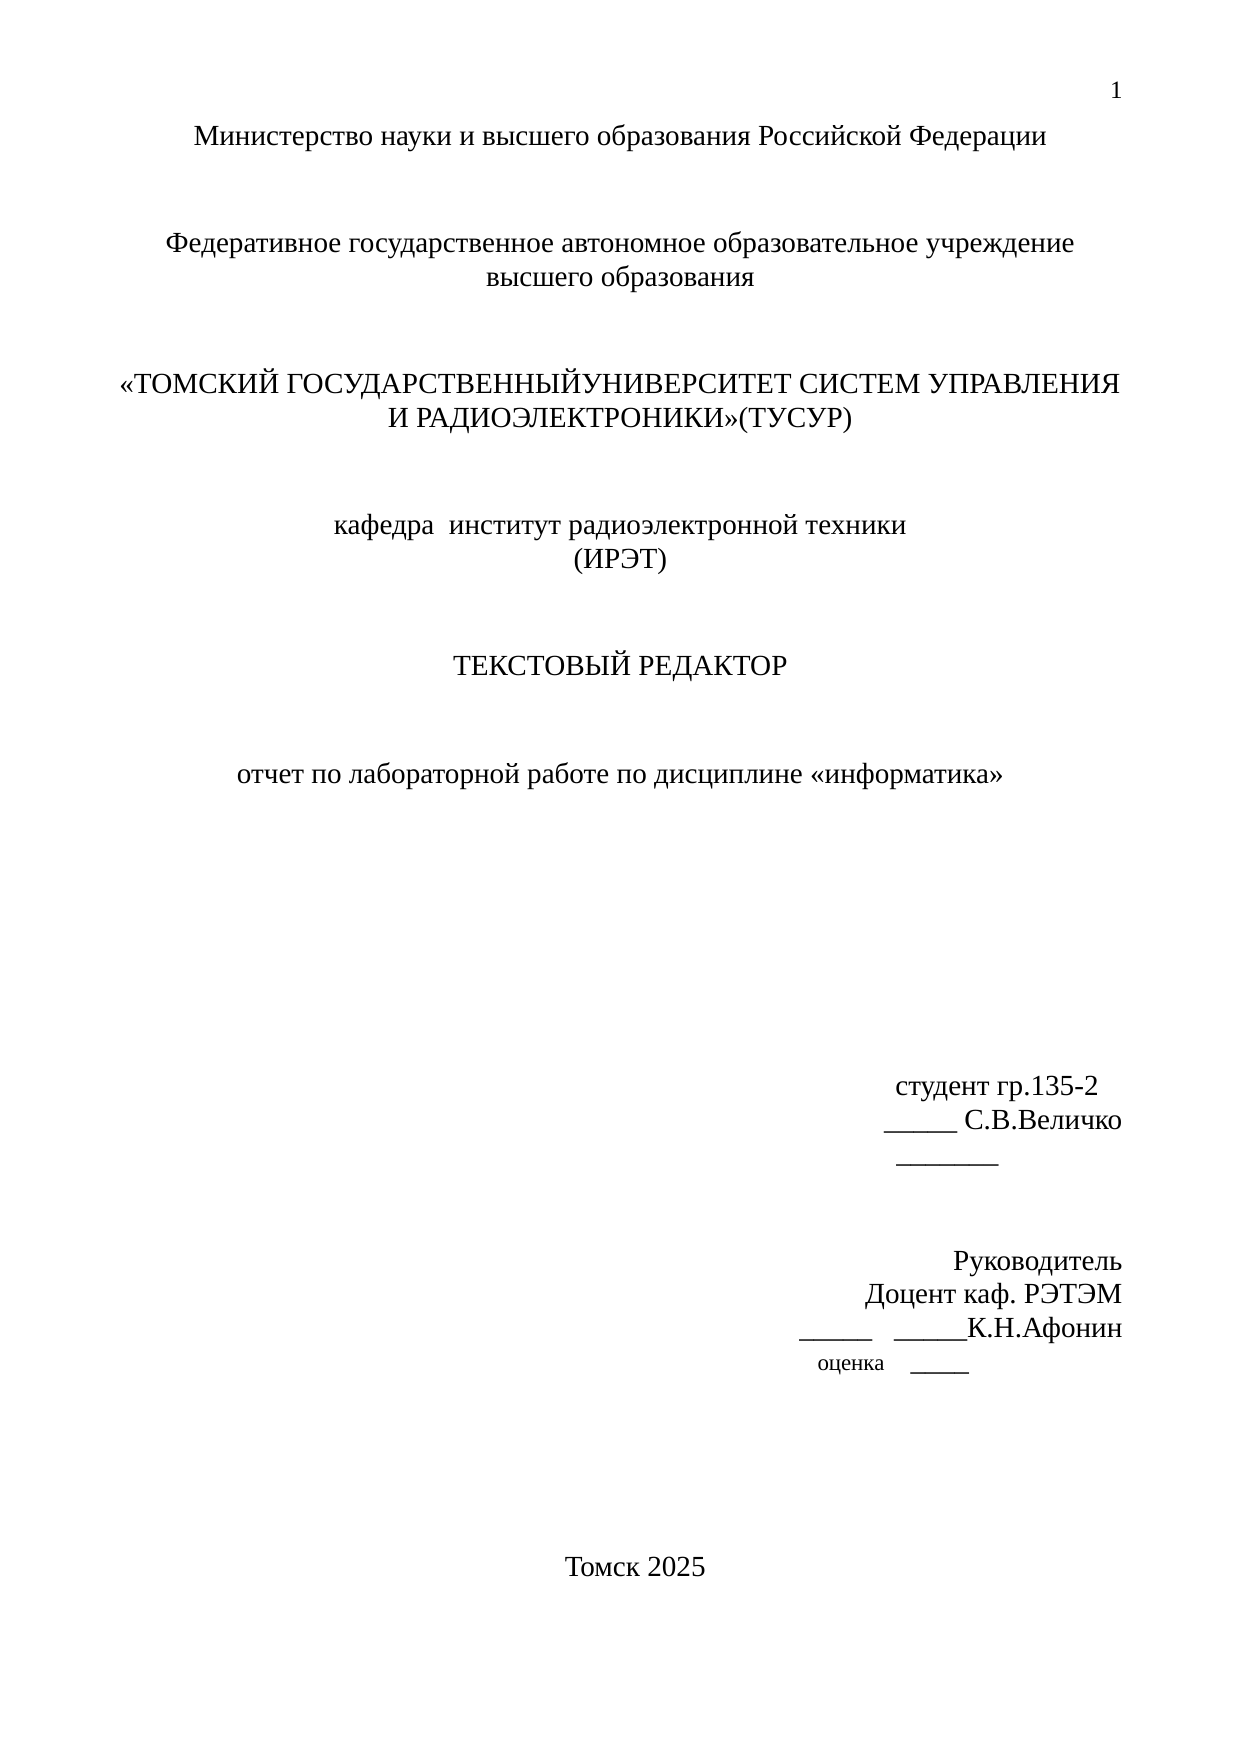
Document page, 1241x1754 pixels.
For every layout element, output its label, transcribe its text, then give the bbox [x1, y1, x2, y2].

text _____ С.В.Величко [118, 1102, 1122, 1135]
text _____ _____К.Н.Афонин [142, 1310, 1122, 1343]
text (ИРЭТ) [118, 541, 1122, 574]
text кафедра институт радиоэлектронной техники [118, 507, 1122, 541]
text ТЕКСТОВЫЙ РЕДАКТОР [118, 648, 1122, 682]
text _______ [142, 1135, 998, 1169]
text Томск 2025 [118, 1549, 1122, 1582]
text студент гр.135-2 [118, 1068, 1098, 1102]
text Федеративное государственное автономное образовательное учреждение высшего образования [118, 226, 1122, 293]
text Министерство науки и высшего образования Российской Федерации [118, 118, 1122, 152]
text Руководитель [142, 1243, 1122, 1276]
text отчет по лабораторной работе по дисциплине «информатика» [118, 756, 1122, 789]
text Доцент каф. РЭТЭМ [142, 1276, 1122, 1310]
text «ТОМСКИЙ ГОСУДАРСТВЕННЫЙУНИВЕРСИТЕТ СИСТЕМ УПРАВЛЕНИЯ И РАДИОЭЛЕКТРОНИКИ»(ТУСУР) [118, 366, 1122, 433]
text оценка ____ [118, 1343, 968, 1377]
